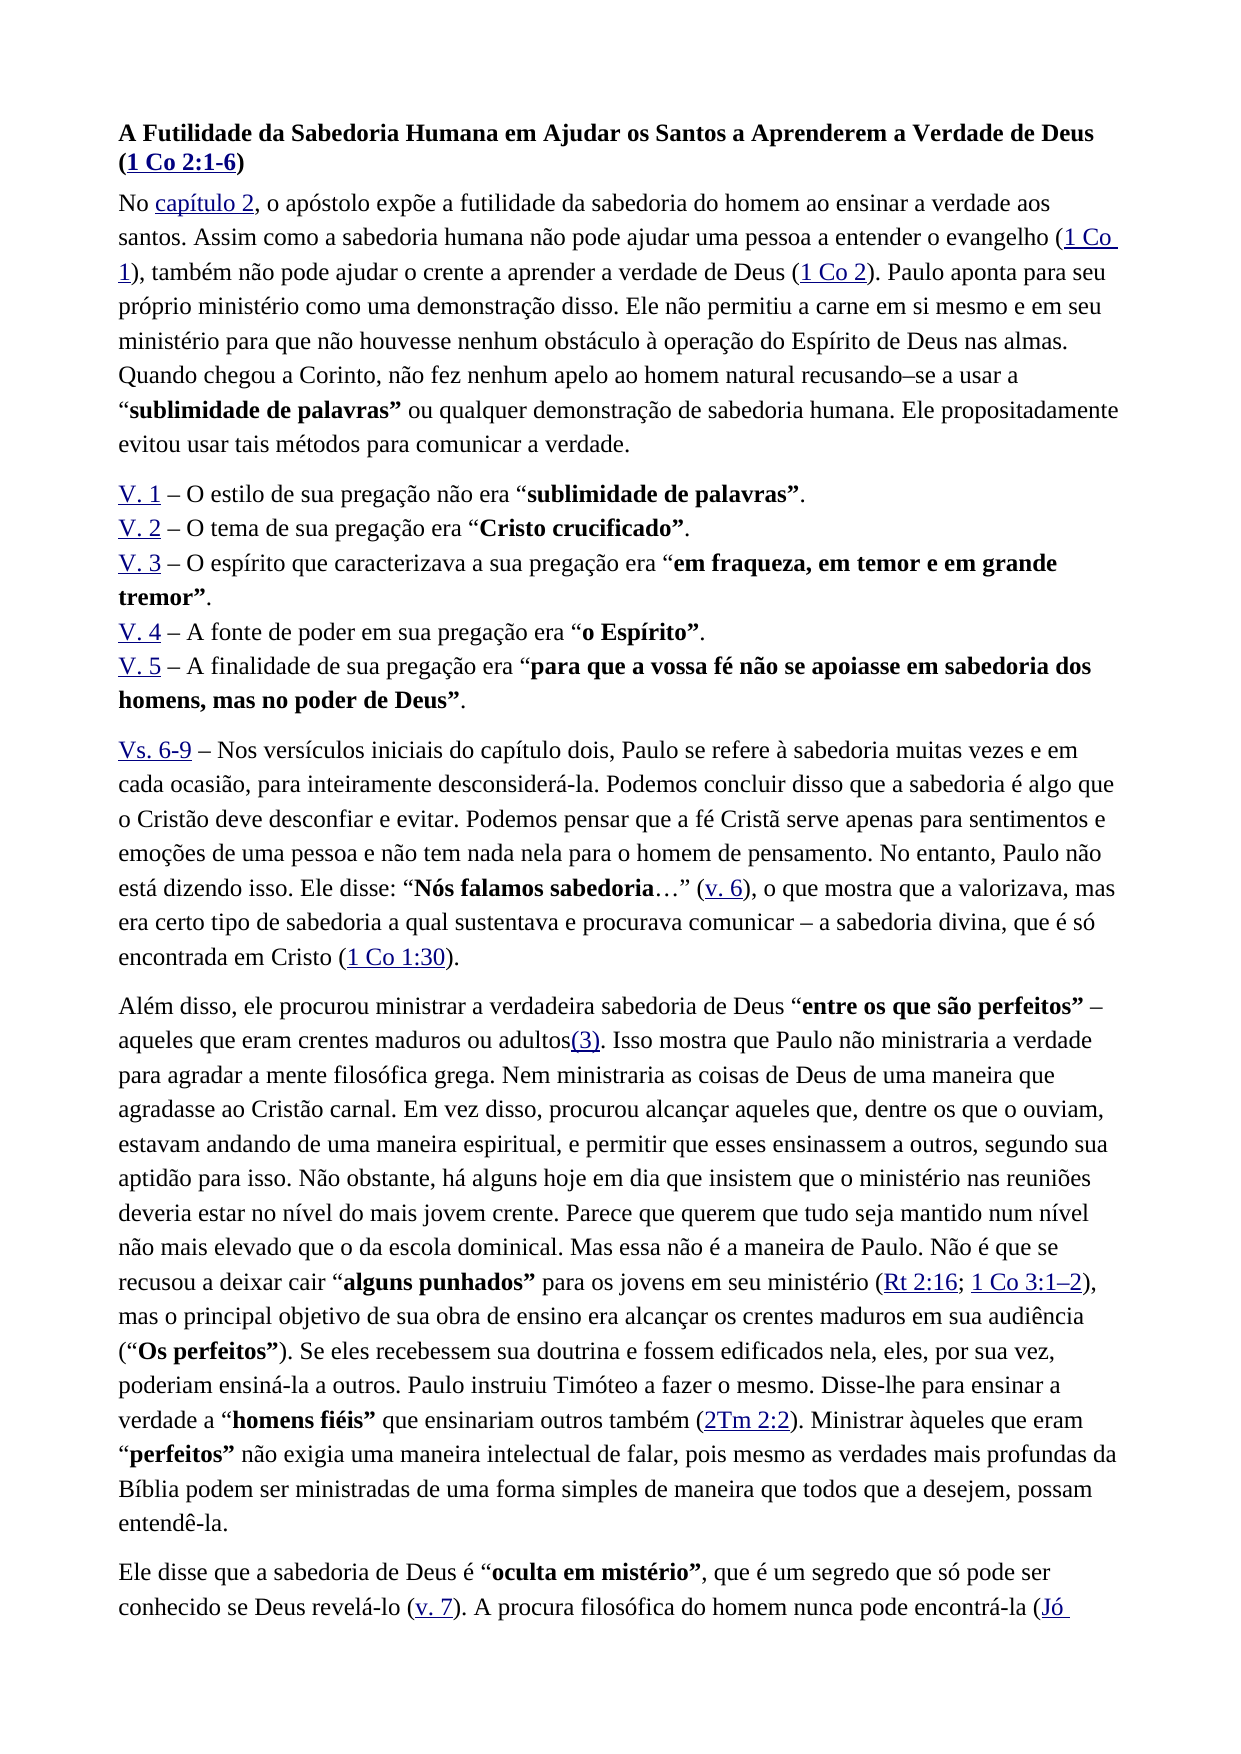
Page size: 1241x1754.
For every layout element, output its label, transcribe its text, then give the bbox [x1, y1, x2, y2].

text V. 2 – O tema de sua pregação era “Cristo crucificado”. [118, 513, 1122, 542]
text V. 3 – O espírito que caracterizava a sua pregação era “em fraqueza, em temor e em grande tremor”. [118, 548, 1122, 611]
text Além disso, ele procurou ministrar a verdadeira sabedoria de Deus “entre os que são perfeitos” – aqueles que eram crentes maduros ou adultos(3). Isso mostra que Paulo não ministraria a verdade para agradar a mente filosófica grega. Nem ministraria as coisas de Deus de uma maneira que agradasse ao Cristão carnal. Em vez disso, procurou alcançar aqueles que, dentre os que o ouviam, estavam andando de uma maneira espiritual, e permitir que esses ensinassem a outros, segundo sua aptidão para isso. Não obstante, há alguns hoje em dia que insistem que o ministério nas reuniões deveria estar no nível do mais jovem crente. Parece que querem que tudo seja mantido num nível não mais elevado que o da escola dominical. Mas essa não é a maneira de Paulo. Não é que se recusou a deixar cair “alguns punhados” para os jovens em seu ministério (Rt 2:16; 1 Co 3:1–2), mas o principal objetivo de sua obra de ensino era alcançar os crentes maduros em sua audiência (“Os perfeitos”). Se eles recebessem sua doutrina e fossem edificados nela, eles, por sua vez, poderiam ensiná-la a outros. Paulo instruiu Timóteo a fazer o mesmo. Disse-lhe para ensinar a verdade a “homens fiéis” que ensinariam outros também (2Tm 2:2). Ministrar àqueles que eram “perfeitos” não exigia uma maneira intelectual de falar, pois mesmo as verdades mais profundas da Bíblia podem ser ministradas de uma forma simples de maneira que todos que a desejem, possam entendê-la. [118, 991, 1122, 1537]
text Vs. 6-9 – Nos versículos iniciais do capítulo dois, Paulo se refere à sabedoria muitas vezes e em cada ocasião, para inteiramente desconsiderá-la. Podemos concluir disso que a sabedoria é algo que o Cristão deve desconfiar e evitar. Podemos pensar que a fé Cristã serve apenas para sentimentos e emoções de uma pessoa e não tem nada nela para o homem de pensamento. No entanto, Paulo não está dizendo isso. Ele disse: “Nós falamos sabedoria…” (v. 6), o que mostra que a valorizava, mas era certo tipo de sabedoria a qual sustentava e procurava comunicar – a sabedoria divina, que é só encontrada em Cristo (1 Co 1:30). [118, 735, 1122, 970]
text V. 4 – A fonte de poder em sua pregação era “o Espírito”. [118, 617, 1122, 645]
text Ele disse que a sabedoria de Deus é “oculta em mistério”, que é um segredo que só pode ser conhecido se Deus revelá-lo (v. 7). A procura filosófica do homem nunca pode encontrá-la (Jó [118, 1557, 1122, 1621]
text V. 5 – A finalidade de sua pregação era “para que a vossa fé não se apoiasse em sabedoria dos homens, mas no poder de Deus”. [118, 651, 1122, 714]
text No capítulo 2, o apóstolo expõe a futilidade da sabedoria do homem ao ensinar a verdade aos santos. Assim como a sabedoria humana não pode ajudar uma pessoa a entender o evangelho (1 Co 1), também não pode ajudar o crente a aprender a verdade de Deus (1 Co 2). Paulo aponta para seu próprio ministério como uma demonstração disso. Ele não permitiu a carne em si mesmo e em seu ministério para que não houvesse nenhum obstáculo à operação do Espírito de Deus nas almas. Quando chegou a Corinto, não fez nenhum apelo ao homem natural recusando–se a usar a “sublimidade de palavras” ou qualquer demonstração de sabedoria humana. Ele propositadamente evitou usar tais métodos para comunicar a verdade. [118, 188, 1122, 458]
text V. 1 – O estilo de sua pregação não era “sublimidade de palavras”. [118, 479, 1122, 507]
subtitle A Futilidade da Sabedoria Humana em Ajudar os Santos a Aprenderem a Verdade de Deus (1 Co 2:1-6) [118, 118, 1122, 176]
